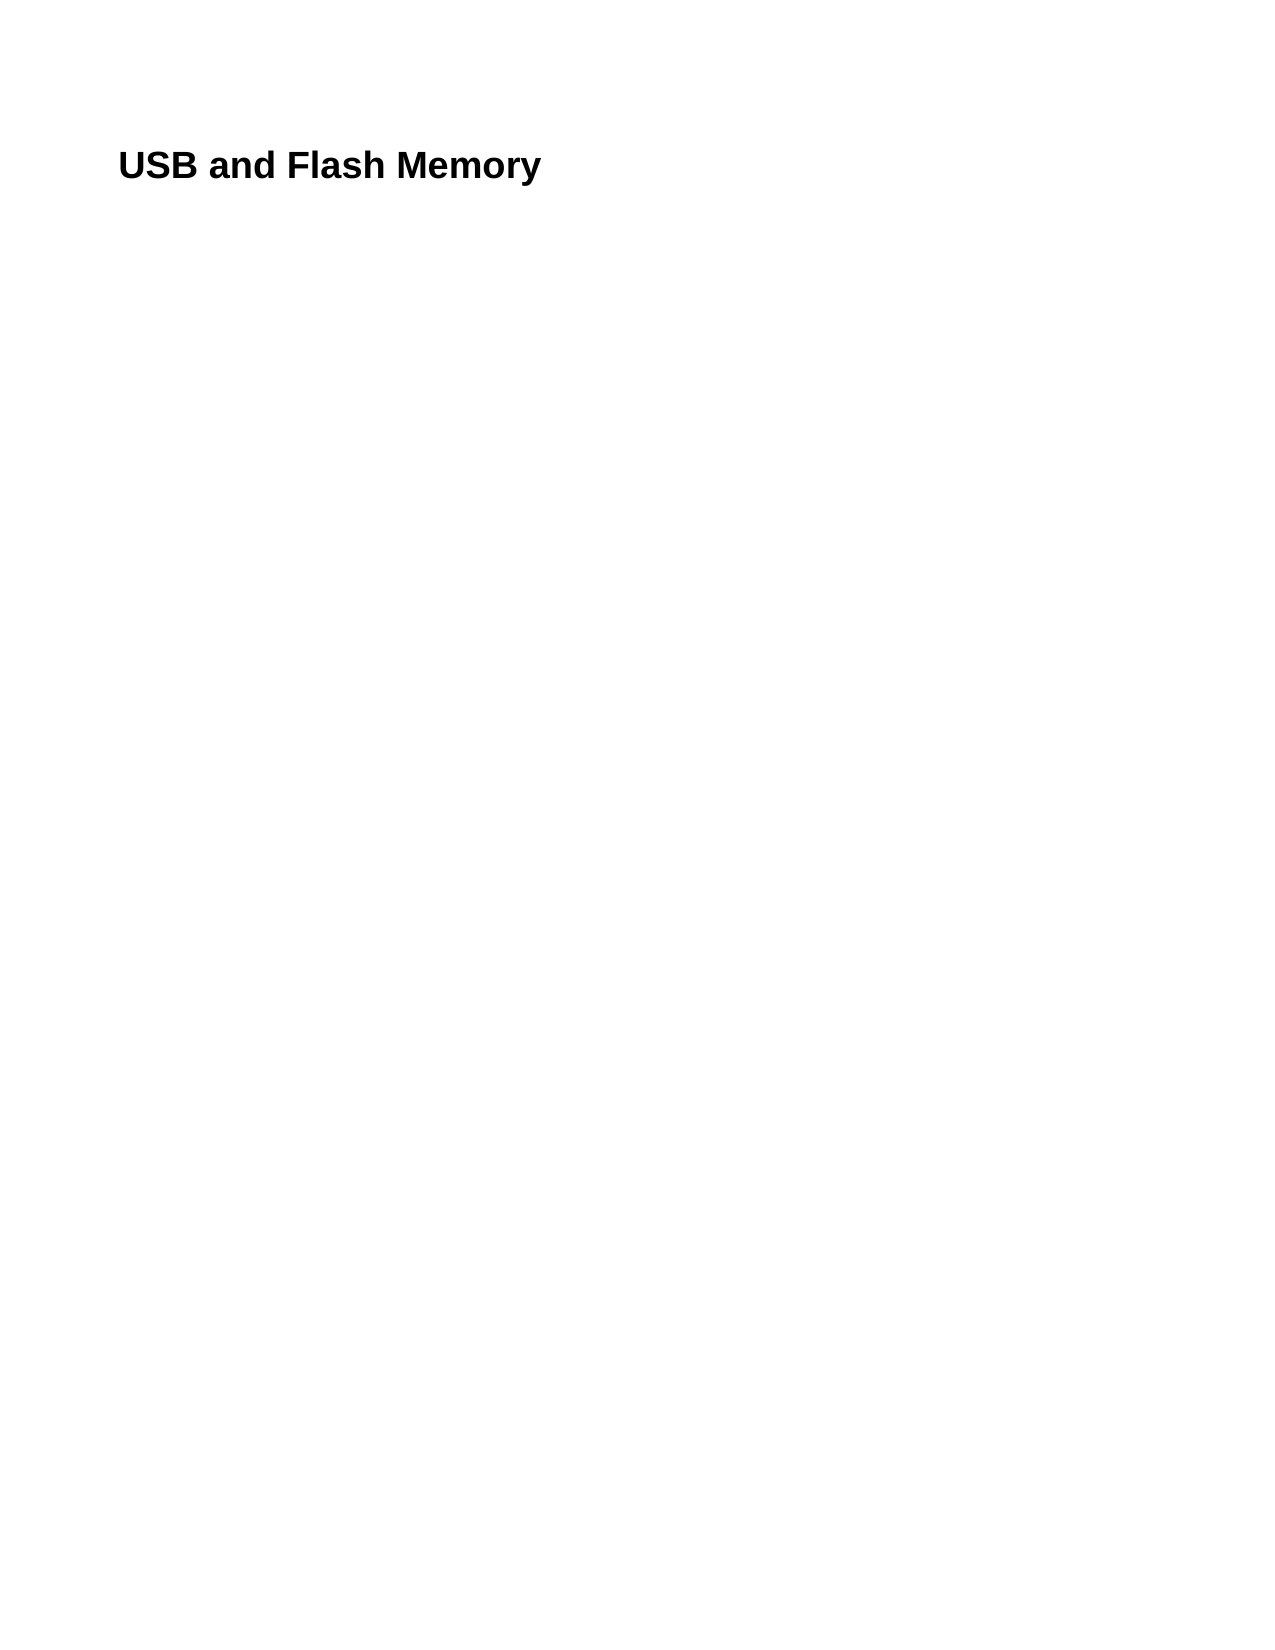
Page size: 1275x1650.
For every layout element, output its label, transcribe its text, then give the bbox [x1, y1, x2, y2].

subtitle USB and Flash Memory [118, 143, 1157, 187]
